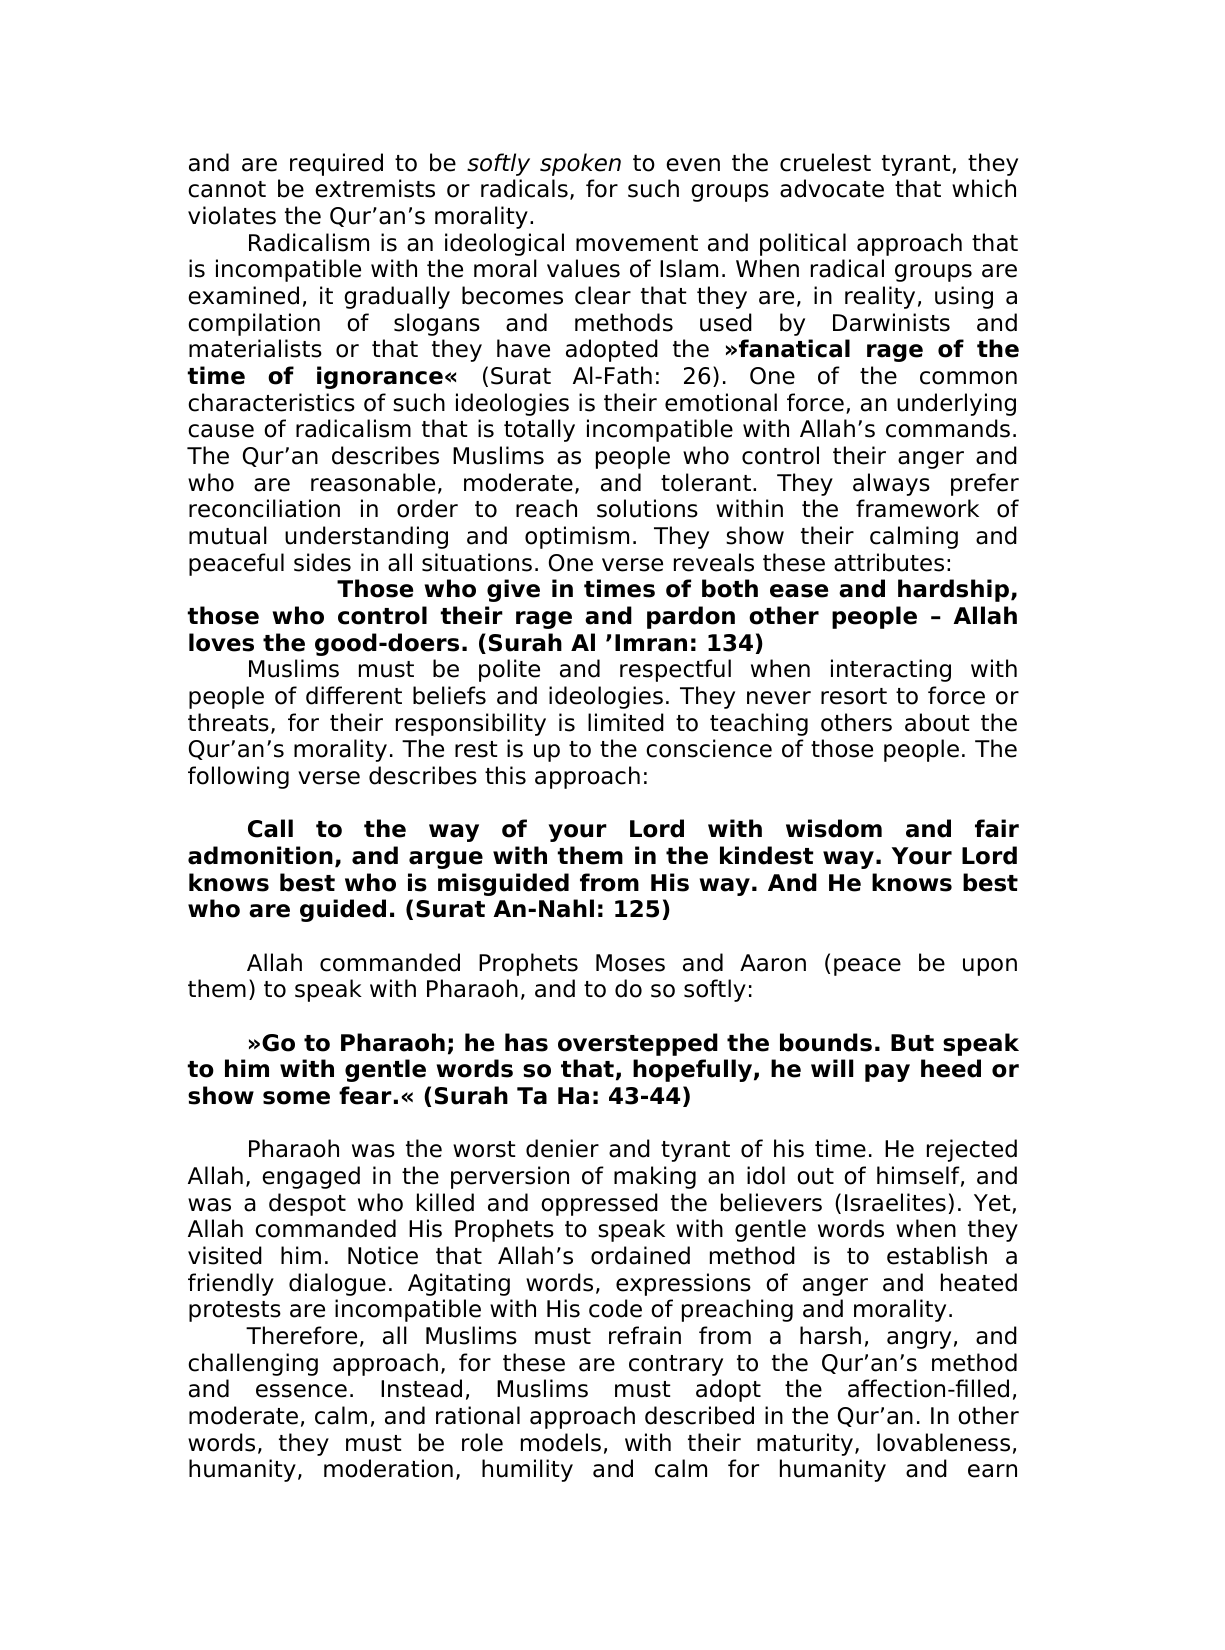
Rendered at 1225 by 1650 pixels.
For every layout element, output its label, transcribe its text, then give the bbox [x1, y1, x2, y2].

text Call to the way of your Lord with wisdom and fair admonition, and argue with them in the kindest way. Your Lord knows best who is misguided from His way. And He knows best who are guided. (Surat An-Nahl: 125) [187, 817, 1020, 923]
text »Go to Pharaoh; he has overstepped the bounds. But speak to him with gentle words so that, hopefully, he will pay heed or show some fear.« (Surah Ta Ha: 43-44) [187, 1030, 1020, 1110]
text Pharaoh was the worst denier and tyrant of his time. He rejected Allah, engaged in the perversion of making an idol out of himself, and was a despot who killed and oppressed the believers (Israelites). Yet, Allah commanded His Prophets to speak with gentle words when they visited him. Notice that Allah’s ordained method is to establish a friendly dialogue. Agitating words, expressions of anger and heated protests are incompatible with His code of preaching and morality. [187, 1137, 1020, 1323]
text Radicalism is an ideological movement and political approach that is incompatible with the moral values of Islam. When radical groups are examined, it gradually becomes clear that they are, in reality, using a compilation of slogans and methods used by Darwinists and materialists or that they have adopted the »fanatical rage of the time of ignorance« (Surat Al-Fath: 26). One of the common characteristics of such ideologies is their emotional force, an underlying cause of radicalism that is totally incompatible with Allah’s commands. The Qur’an describes Muslims as people who control their anger and who are reasonable, moderate, and tolerant. They always prefer reconciliation in order to reach solutions within the framework of mutual understanding and optimism. They show their calming and peaceful sides in all situations. One verse reveals these attributes: Those who give in times of both ease and hardship, those who control their rage and pardon other people – Allah loves the good-doers. (Surah Al ’Imran: 134) [187, 230, 1020, 657]
text and are required to be softly spoken to even the cruelest tyrant, they cannot be extremists or radicals, for such groups advocate that which violates the Qur’an’s morality. [187, 150, 1020, 230]
text Therefore, all Muslims must refrain from a harsh, angry, and challenging approach, for these are contrary to the Qur’an’s method and essence. Instead, Muslims must adopt the affection-filled, moderate, calm, and rational approach described in the Qur’an. In other words, they must be role models, with their maturity, lovableness, humanity, moderation, humility and calm for humanity and earn [187, 1323, 1020, 1483]
text Muslims must be polite and respectful when interacting with people of different beliefs and ideologies. They never resort to force or threats, for their responsibility is limited to teaching others about the Qur’an’s morality. The rest is up to the conscience of those people. The following verse describes this approach: [187, 657, 1020, 790]
text Allah commanded Prophets Moses and Aaron (peace be upon them) to speak with Pharaoh, and to do so softly: [187, 950, 1020, 1003]
